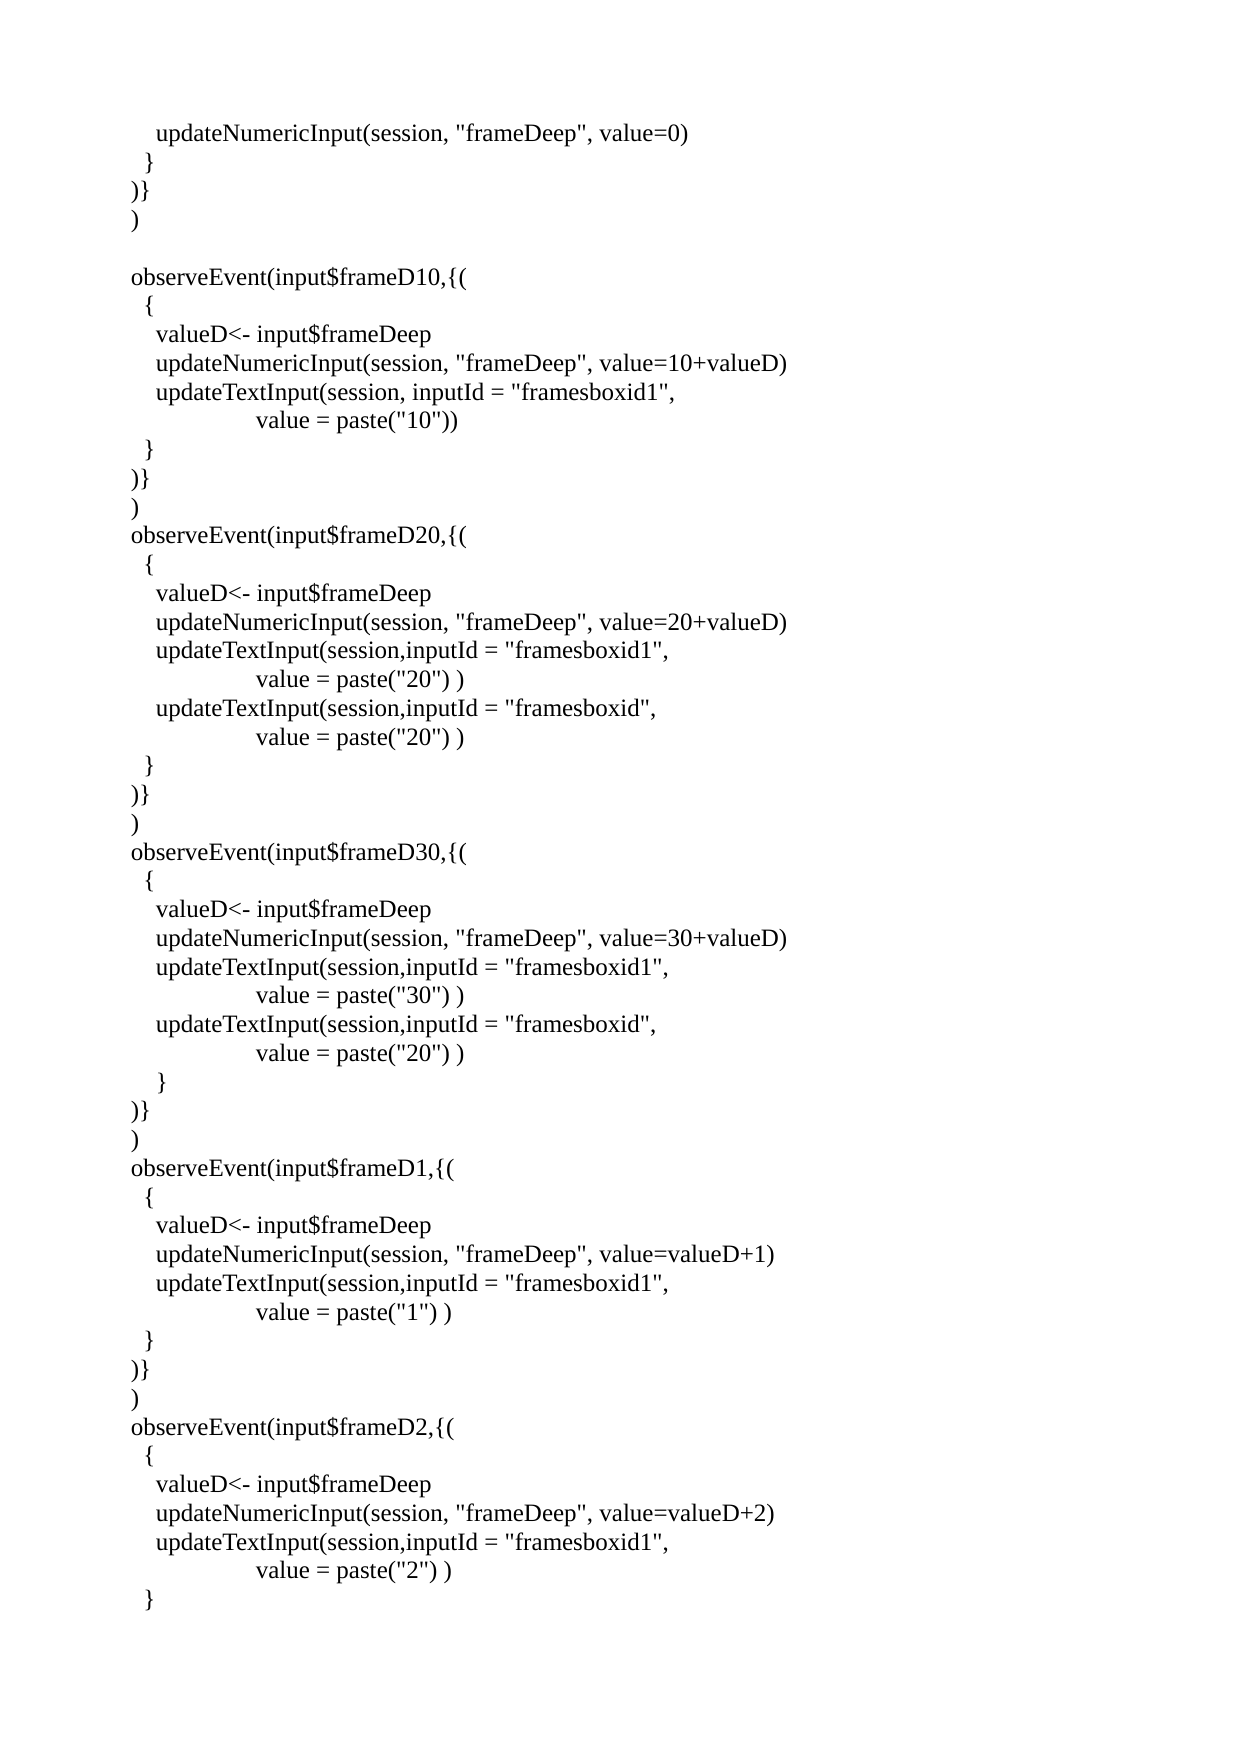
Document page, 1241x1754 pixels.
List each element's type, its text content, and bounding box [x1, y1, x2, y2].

text } [118, 1067, 1122, 1096]
text ) [118, 492, 1122, 521]
text value = paste("20") ) [118, 722, 1122, 751]
text valueD<- input$frameDeep [118, 894, 1122, 923]
text updateTextInput(session, inputId = "framesboxid1", [118, 377, 1122, 406]
text updateNumericInput(session, "frameDeep", value=valueD+1) [118, 1239, 1122, 1268]
text )} [118, 1096, 1122, 1124]
text valueD<- input$frameDeep [118, 578, 1122, 607]
text value = paste("1") ) [118, 1297, 1122, 1326]
text ) [118, 1383, 1122, 1412]
text } [118, 1326, 1122, 1354]
text } [118, 434, 1122, 463]
text } [118, 751, 1122, 779]
text updateNumericInput(session, "frameDeep", value=valueD+2) [118, 1498, 1122, 1527]
text updateNumericInput(session, "frameDeep", value=20+valueD) [118, 607, 1122, 636]
text { [118, 291, 1122, 319]
text updateNumericInput(session, "frameDeep", value=0) [118, 118, 1122, 147]
text valueD<- input$frameDeep [118, 319, 1122, 348]
text { [118, 1441, 1122, 1469]
text updateNumericInput(session, "frameDeep", value=10+valueD) [118, 348, 1122, 377]
text value = paste("20") ) [118, 1038, 1122, 1067]
text { [118, 1182, 1122, 1211]
text observeEvent(input$frameD1,{( [118, 1153, 1122, 1182]
text updateNumericInput(session, "frameDeep", value=30+valueD) [118, 923, 1122, 952]
text valueD<- input$frameDeep [118, 1469, 1122, 1498]
text updateTextInput(session,inputId = "framesboxid", [118, 693, 1122, 722]
text { [118, 866, 1122, 894]
text ) [118, 204, 1122, 233]
text observeEvent(input$frameD10,{( [118, 262, 1122, 291]
text updateTextInput(session,inputId = "framesboxid", [118, 1009, 1122, 1038]
text observeEvent(input$frameD30,{( [118, 837, 1122, 866]
text observeEvent(input$frameD2,{( [118, 1412, 1122, 1441]
text value = paste("2") ) [118, 1556, 1122, 1584]
text ) [118, 1124, 1122, 1153]
text ) [118, 808, 1122, 837]
text updateTextInput(session,inputId = "framesboxid1", [118, 1527, 1122, 1556]
text updateTextInput(session,inputId = "framesboxid1", [118, 636, 1122, 664]
text value = paste("30") ) [118, 981, 1122, 1009]
text } [118, 1584, 1122, 1613]
text )} [118, 463, 1122, 492]
text valueD<- input$frameDeep [118, 1211, 1122, 1239]
text )} [118, 1354, 1122, 1383]
text { [118, 549, 1122, 578]
text value = paste("20") ) [118, 664, 1122, 693]
text )} [118, 779, 1122, 808]
text )} [118, 176, 1122, 204]
text value = paste("10")) [118, 406, 1122, 434]
text updateTextInput(session,inputId = "framesboxid1", [118, 1268, 1122, 1297]
text updateTextInput(session,inputId = "framesboxid1", [118, 952, 1122, 981]
text } [118, 147, 1122, 176]
text observeEvent(input$frameD20,{( [118, 521, 1122, 549]
